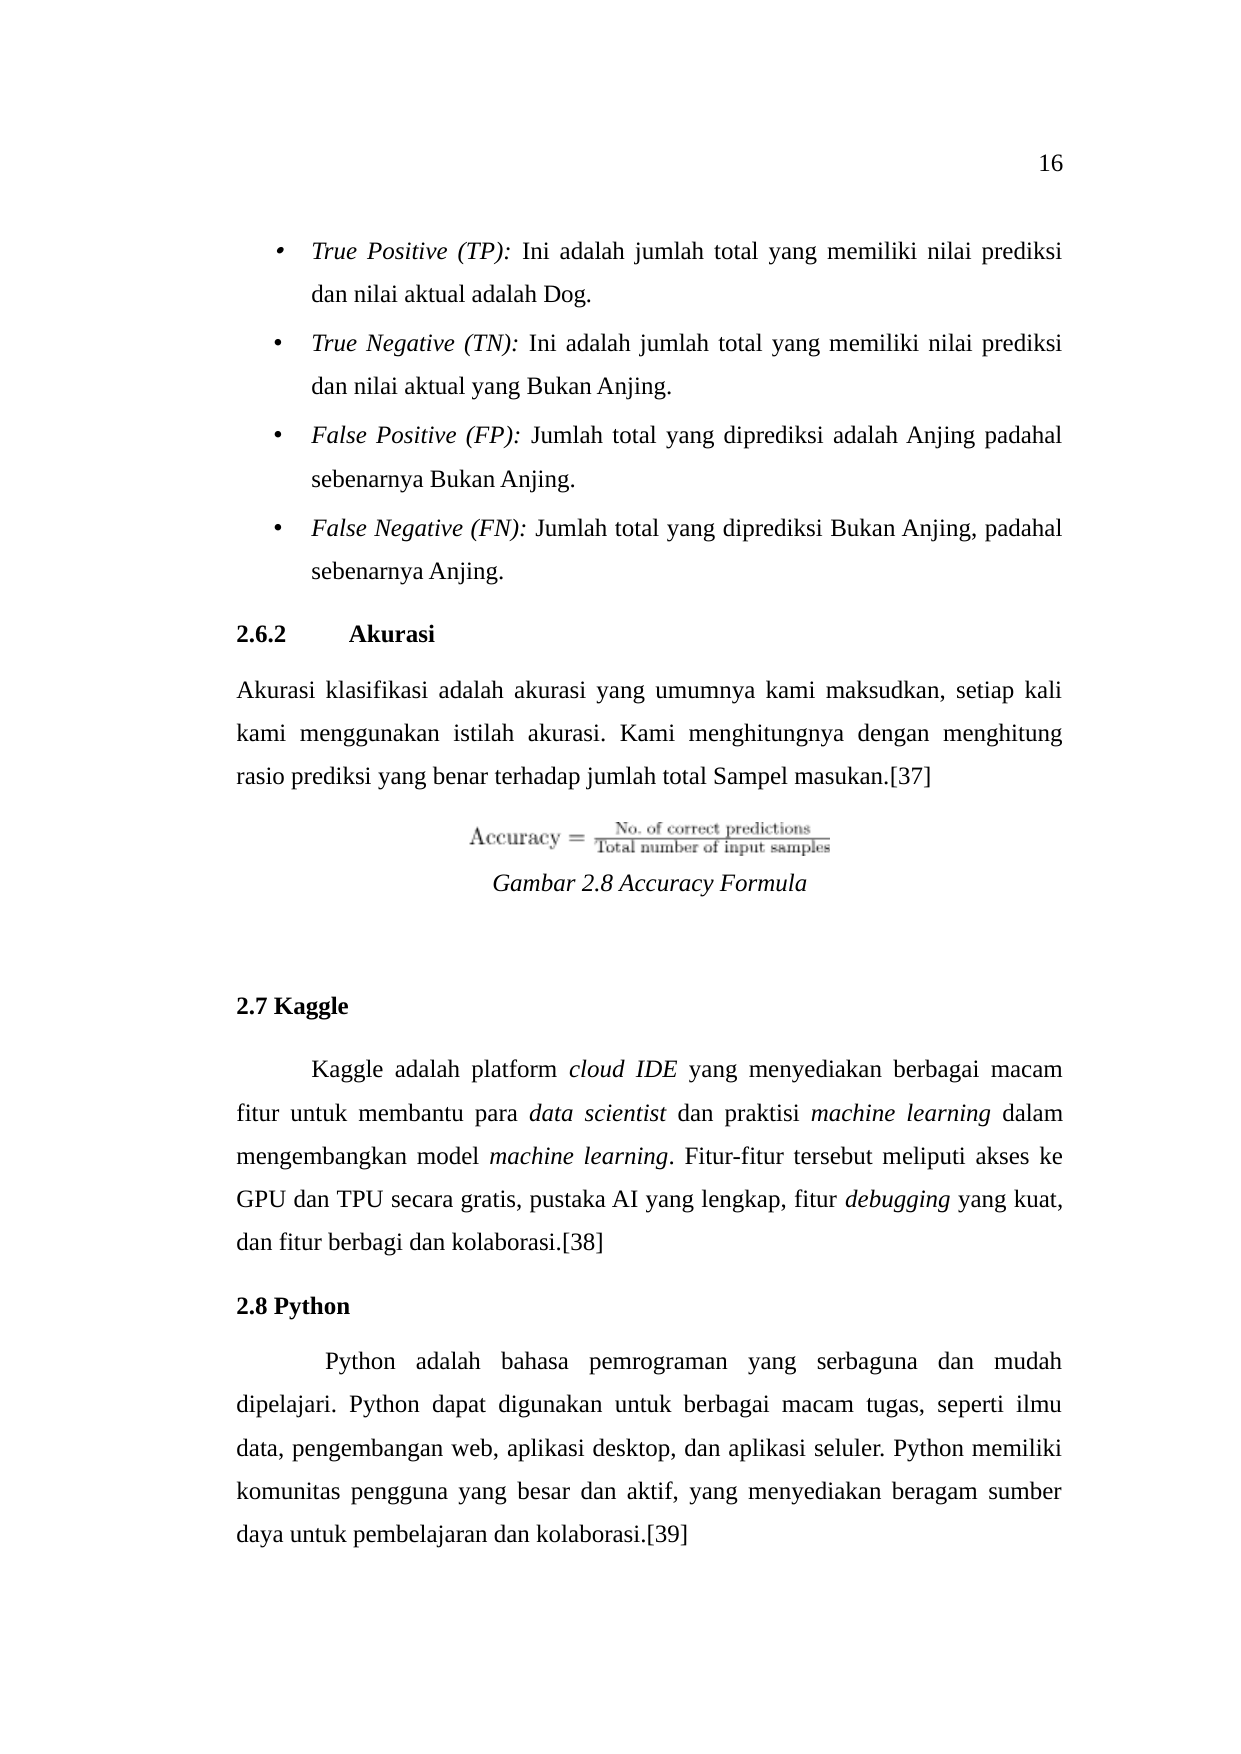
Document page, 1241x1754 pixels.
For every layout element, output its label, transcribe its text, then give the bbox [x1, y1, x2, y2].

subtitle Kaggle [236, 991, 1063, 1019]
list False Positive (FP): Jumlah total yang diprediksi adalah Anjing padahal sebenarnya Bukan Anjing. [274, 421, 1063, 492]
list True Positive (TP): Ini adalah jumlah total yang memiliki nilai prediksi dan nilai aktual adalah Dog. [274, 236, 1063, 308]
list True Negative (TN): Ini adalah jumlah total yang memiliki nilai prediksi dan nilai aktual yang Bukan Anjing. [274, 328, 1063, 400]
text Kaggle adalah platform cloud IDE yang menyediakan berbagai macam fitur untuk membantu para data scientist dan praktisi machine learning dalam mengembangkan model machine learning. Fitur-fitur tersebut meliputi akses ke GPU dan TPU secara gratis, pustaka AI yang lengkap, fitur debugging yang kuat, dan fitur berbagi dan kolaborasi.[38] [236, 1054, 1063, 1256]
text Gambar 2.8 Accuracy Formula [405, 868, 894, 897]
text Python adalah bahasa pemrograman yang serbaguna dan mudah dipelajari. Python dapat digunakan untuk berbagai macam tugas, seperti ilmu data, pengembangan web, aplikasi desktop, dan aplikasi seluler. Python memiliki komunitas pengguna yang besar dan aktif, yang menyediakan beragam sumber daya untuk pembelajaran dan kolaborasi.[39] [236, 1346, 1063, 1548]
picture [469, 822, 830, 856]
list False Negative (FN): Jumlah total yang diprediksi Bukan Anjing, padahal sebenarnya Anjing. [274, 513, 1063, 584]
subtitle Python [236, 1291, 1063, 1319]
list Akurasi klasifikasi adalah akurasi yang umumnya kami maksudkan, setiap kali kami menggunakan istilah akurasi. Kami menghitungnya dengan menghitung rasio prediksi yang benar terhadap jumlah total Sampel masukan.[37] [236, 675, 1063, 790]
subtitle Akurasi [236, 619, 1063, 648]
